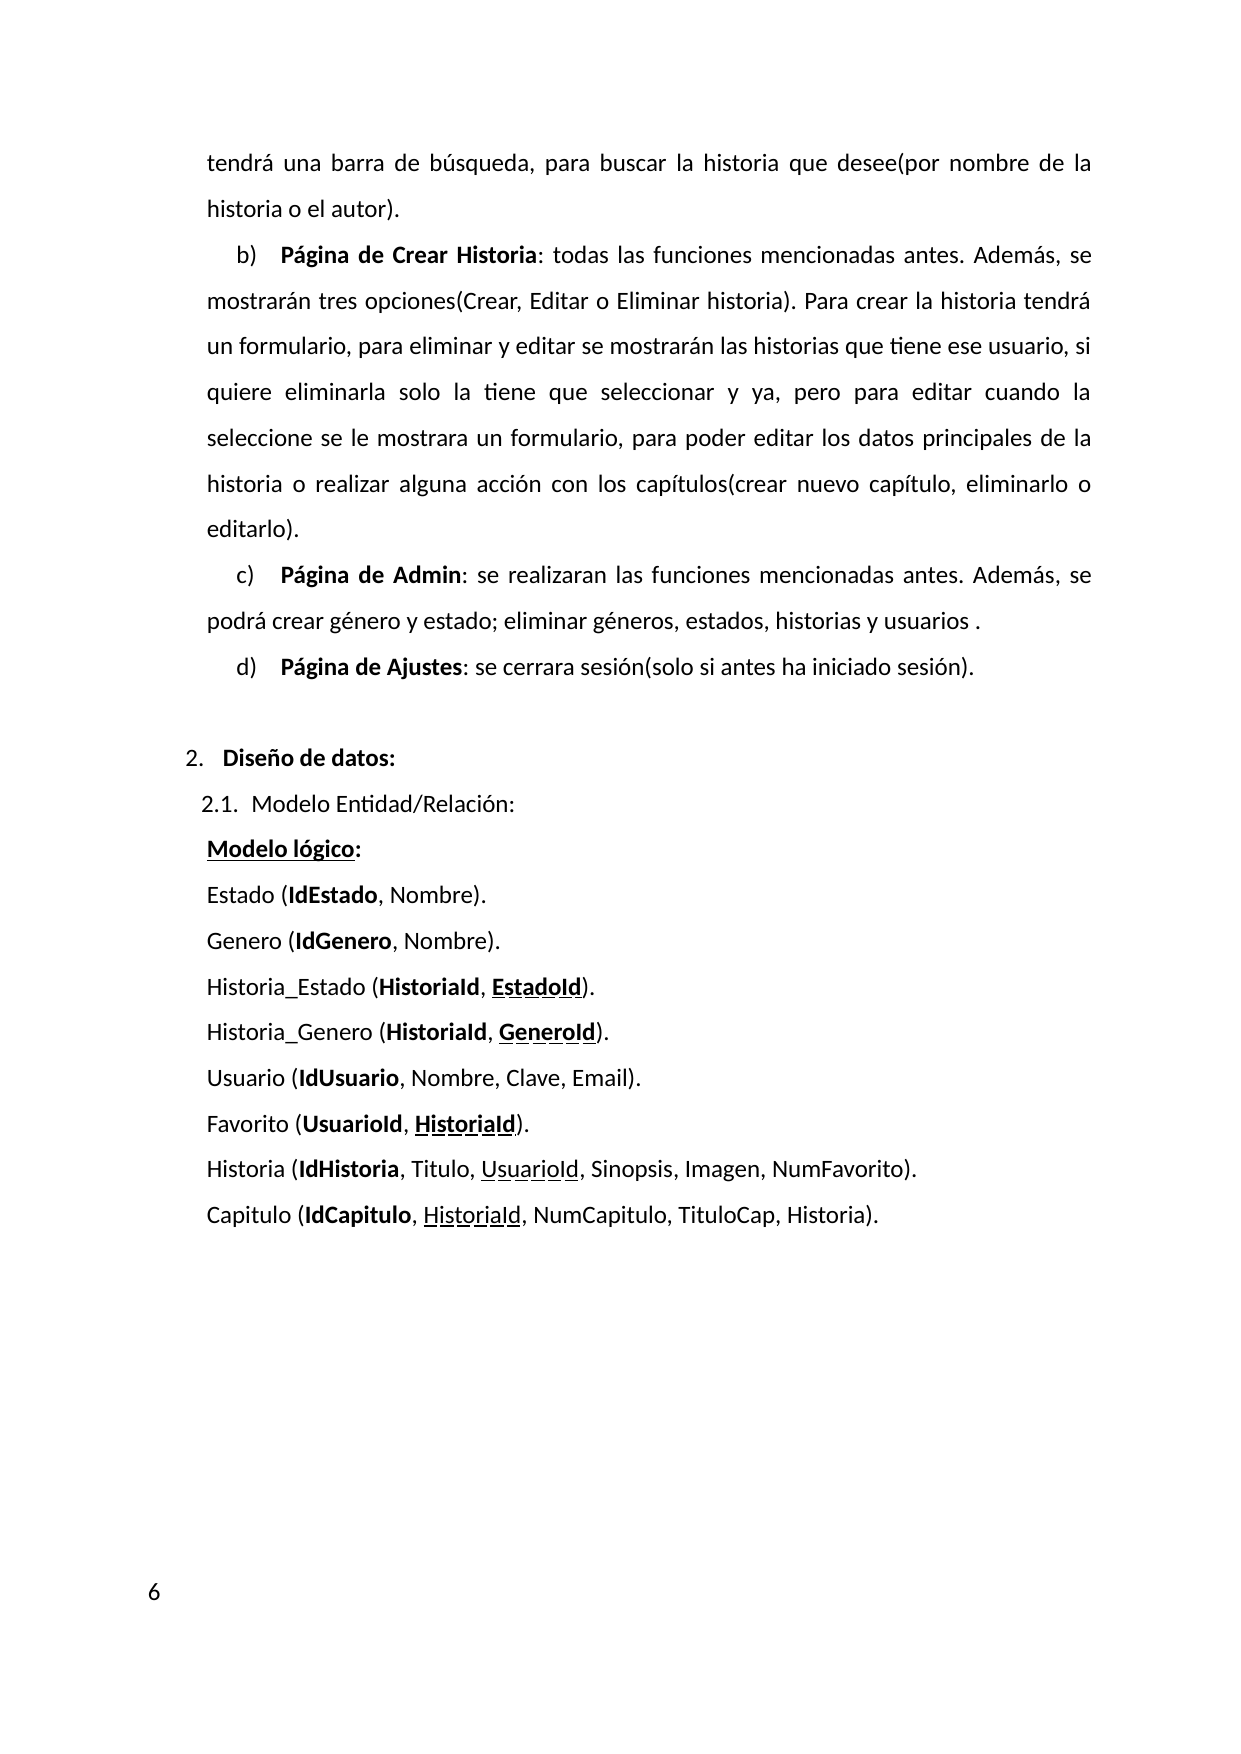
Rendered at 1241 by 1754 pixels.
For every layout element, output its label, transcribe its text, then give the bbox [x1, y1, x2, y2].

list Estado (IdEstado, Nombre). [207, 879, 1093, 910]
list Modelo Entidad/Relación: [177, 788, 1093, 818]
list Favorito (UsuarioId, HistoriaId). [207, 1108, 1093, 1138]
list Página de Crear Historia: todas las funciones mencionadas antes. Además, se mostrarán tres opciones(Crear, Editar o Eliminar historia). Para crear la historia tendrá un formulario, para eliminar y editar se mostrarán las historias que tiene ese usuario, si quiere eliminarla solo la tiene que seleccionar y ya, pero para editar cuando la seleccione se le mostrara un formulario, para poder editar los datos principales de la historia o realizar alguna acción con los capítulos(crear nuevo capítulo, eliminarlo o editarlo). [207, 239, 1093, 544]
list Modelo lógico: [207, 833, 1093, 864]
list Capitulo (IdCapitulo, HistoriaId, NumCapitulo, TituloCap, Historia). [207, 1199, 1093, 1230]
list Genero (IdGenero, Nombre). [207, 925, 1093, 956]
list Página de Ajustes: se cerrara sesión(solo si antes ha iniciado sesión). [207, 651, 1093, 681]
list Página de Admin: se realizaran las funciones mencionadas antes. Además, se podrá crear género y estado; eliminar géneros, estados, historias y usuarios . [207, 559, 1093, 635]
list Historia_Genero (HistoriaId, GeneroId). [207, 1016, 1093, 1047]
list tendrá una barra de búsqueda, para buscar la historia que desee(por nombre de la historia o el autor). [207, 148, 1093, 224]
list Historia (IdHistoria, Titulo, UsuarioId, Sinopsis, Imagen, NumFavorito). [207, 1154, 1093, 1184]
list Historia_Estado (HistoriaId, EstadoId). [207, 971, 1093, 1001]
list Usuario (IdUsuario, Nombre, Clave, Email). [207, 1062, 1093, 1093]
list Diseño de datos: [185, 742, 1093, 773]
